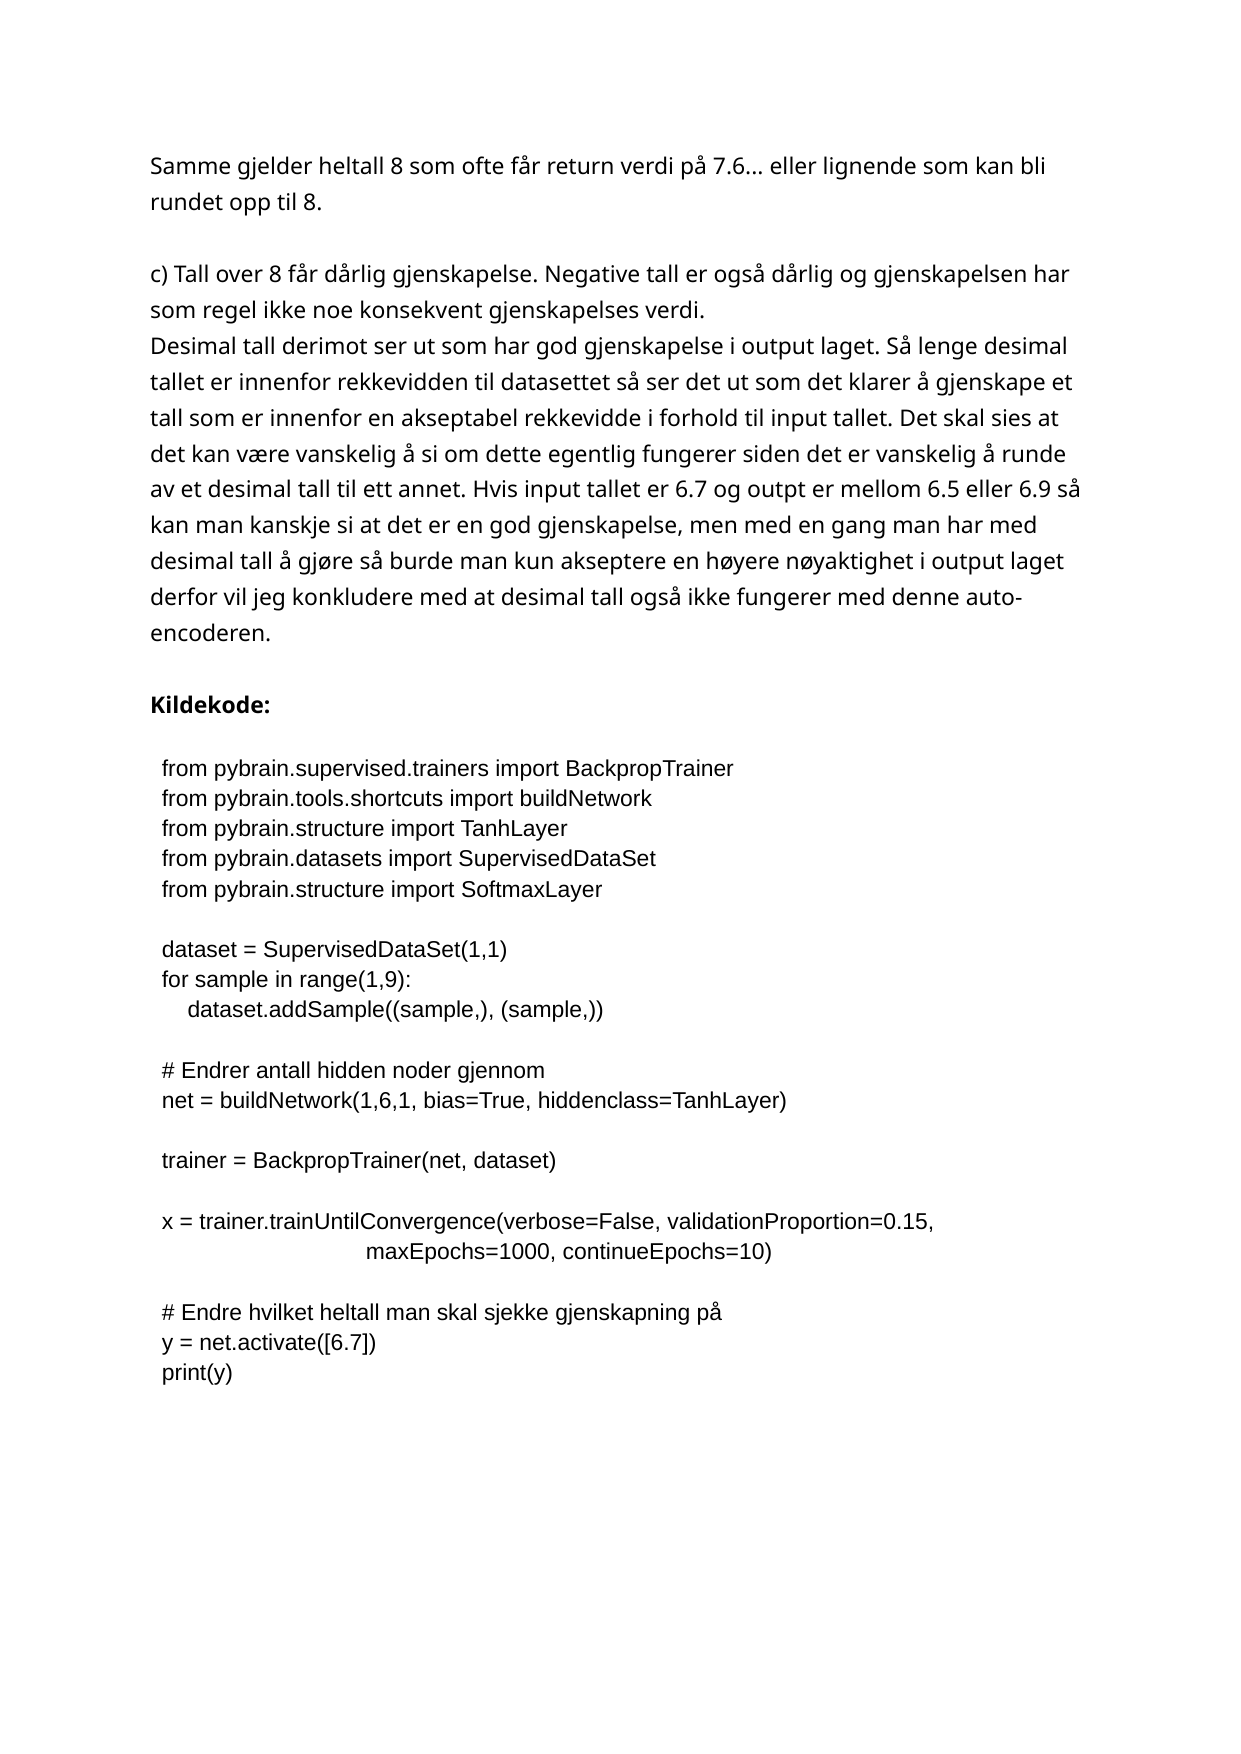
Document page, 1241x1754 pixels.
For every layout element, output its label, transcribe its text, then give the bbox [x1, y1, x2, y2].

text Desimal tall derimot ser ut som har god gjenskapelse i output laget. Så lenge desimal tallet er innenfor rekkevidden til datasettet så ser det ut som det klarer å gjenskape et tall som er innenfor en akseptabel rekkevidde i forhold til input tallet. Det skal sies at det kan være vanskelig å si om dette egentlig fungerer siden det er vanskelig å runde av et desimal tall til ett annet. Hvis input tallet er 6.7 og outpt er mellom 6.5 eller 6.9 så kan man kanskje si at det er en god gjenskapelse, men med en gang man har med desimal tall å gjøre så burde man kun akseptere en høyere nøyaktighet i output laget derfor vil jeg konkludere med at desimal tall også ikke fungerer med denne auto-encoderen. [150, 330, 1090, 648]
text c) Tall over 8 får dårlig gjenskapelse. Negative tall er også dårlig og gjenskapelsen har som regel ikke noe konsekvent gjenskapelses verdi. [150, 258, 1090, 325]
text Kildekode: [150, 689, 1090, 720]
text Samme gjelder heltall 8 som ofte får return verdi på 7.6... eller lignende som kan bli rundet opp til 8. [150, 150, 1090, 217]
